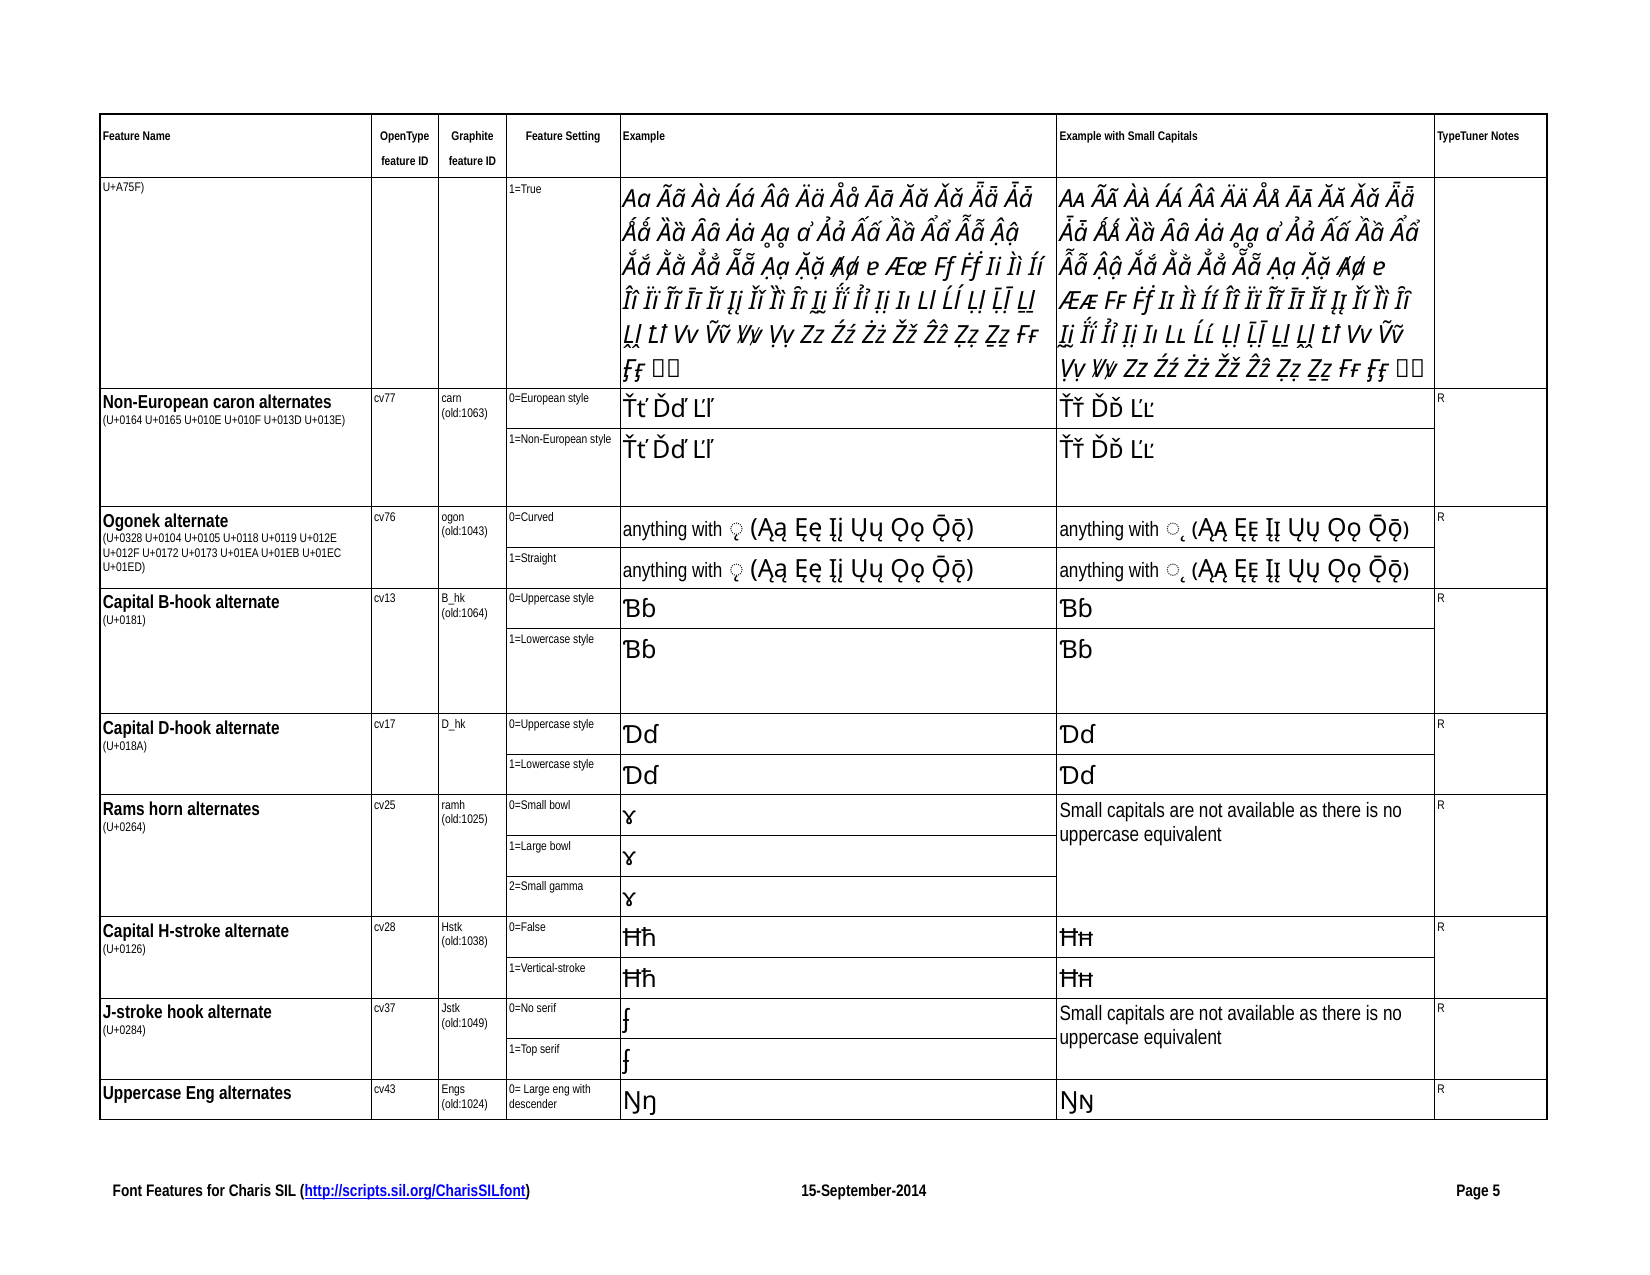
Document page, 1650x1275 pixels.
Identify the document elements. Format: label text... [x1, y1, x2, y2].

table_cell R [1435, 589, 1546, 713]
table_cell Ŋŋ [1057, 1080, 1434, 1119]
table_cell 2=Small gamma [507, 877, 620, 916]
table_cell R [1435, 507, 1546, 587]
table_cell 0= Large eng with descender [507, 1080, 620, 1119]
table_cell Ŋŋ [621, 1080, 1056, 1119]
table_cell Rams horn alternates (U+0264) [101, 795, 371, 916]
table_cell Ħħ [621, 917, 1056, 957]
table_cell cv17 [372, 714, 438, 794]
table_cell Ɓɓ [1057, 629, 1434, 713]
table_cell Ťť Ďď Ľľ [1057, 389, 1434, 428]
table_cell Ťť Ďď Ľľ [621, 389, 1056, 428]
table_cell Hstk (old:1038) [439, 917, 506, 997]
table_cell anything with ◌̨ (Ąą Ęę Įį Ųų Ǫǫ Ǭǭ) [1057, 548, 1434, 587]
table_cell J-stroke hook alternate (U+0284) [101, 999, 371, 1079]
table_cell cv28 [372, 917, 438, 997]
table_cell ramh (old:1025) [439, 795, 506, 916]
table_cell Aa Ãã Àà Áá Ââ Ää Åå Āā Ăă Ǎǎ Ǟǟ Ǡǡ Ǻǻ Ȁȁ Ȃȃ Ȧȧ Ḁḁ ẚ Ảả Ấấ Ầầ Ẩẩ Ẫẫ Ậậ Ắắ Ằằ Ẳẳ Ẵẵ Ạạ Ặặ Ⱥⱥ ɐ Ææ Ff Ḟḟ Ii Ìì Íí Îî Ïï Ĩĩ Īī Ĭĭ Įį Ǐǐ Ȉȉ Ȋȋ Ḭḭ Ḯḯ Ỉỉ Ịị Iı Ll Ĺĺ Ḷḷ Ḹḹ Ḻḻ Ḽḽ Ꝉꝉ Vv Ṽṽ Ꝟꝟ Ṿṿ Zz Źź Żż Žž Ẑẑ Ẓẓ Ẕẕ Ғғ Ӻӻ  [621, 178, 1056, 388]
table_cell anything with ◌̨ (Ąą Ęę Įį Ųų Ǫǫ Ǭǭ) [1057, 507, 1434, 547]
table_cell ʄ [621, 999, 1056, 1038]
table_cell 0=Uppercase style [507, 714, 620, 754]
table_cell ɤ [621, 795, 1056, 835]
table_cell R [1435, 795, 1546, 916]
table_cell Small capitals are not available as there is no uppercase equivalent [1057, 795, 1434, 916]
table_cell Ťť Ďď Ľľ [1057, 429, 1434, 506]
table_cell ɤ [621, 877, 1056, 916]
table_cell Ťť Ďď Ľľ [621, 429, 1056, 506]
table_cell 1=Lowercase style [507, 629, 620, 713]
table_cell ogon (old:1043) [439, 507, 506, 587]
table_cell cv13 [372, 589, 438, 713]
table_cell R [1435, 1080, 1546, 1119]
table_header Feature Setting [507, 115, 620, 177]
table_cell 1=True [507, 178, 620, 388]
table_cell Ogonek alternate (U+0328 U+0104 U+0105 U+0118 U+0119 U+012E U+012F U+0172 U+0173 U+01EA U+01EB U+01EC U+01ED) [101, 507, 371, 587]
table_cell 1=Vertical-stroke [507, 958, 620, 997]
table_cell Ɗɗ [621, 755, 1056, 794]
table_cell [372, 178, 438, 388]
table_cell R [1435, 999, 1546, 1079]
table_cell Ɗɗ [621, 714, 1056, 754]
table_cell 0=Curved [507, 507, 620, 547]
table_cell Ɗɗ [1057, 755, 1434, 794]
table_cell 0=False [507, 917, 620, 957]
table_cell cv25 [372, 795, 438, 916]
table_cell Uppercase Eng alternates [101, 1080, 371, 1119]
table_cell [439, 178, 506, 388]
table_cell 0=No serif [507, 999, 620, 1038]
table_cell ʄ [621, 1039, 1056, 1079]
table_cell R [1435, 714, 1546, 794]
table_cell 1=Top serif [507, 1039, 620, 1079]
table_cell anything with ◌̨ (Ąą Ęę Įį Ųų Ǫǫ Ǭǭ) [621, 548, 1056, 587]
table_cell cv37 [372, 999, 438, 1079]
table_cell Small capitals are not available as there is no uppercase equivalent [1057, 999, 1434, 1079]
table_cell 1=Large bowl [507, 836, 620, 876]
table_cell Ɓɓ [1057, 589, 1434, 628]
table_cell cv77 [372, 389, 438, 506]
table_cell Non-European caron alternates (U+0164 U+0165 U+010E U+010F U+013D U+013E) [101, 389, 371, 506]
table_header Example [621, 115, 1056, 177]
table_header Graphite feature ID [439, 115, 506, 177]
table_cell cv76 [372, 507, 438, 587]
table_cell Ħħ [621, 958, 1056, 997]
table_cell Engs (old:1024) [439, 1080, 506, 1119]
table_cell ɤ [621, 836, 1056, 876]
table_cell 1=Straight [507, 548, 620, 587]
table_header Example with Small Capitals [1057, 115, 1434, 177]
table_cell Ɓɓ [621, 629, 1056, 713]
table_cell B_hk (old:1064) [439, 589, 506, 713]
table_cell Ħħ [1057, 917, 1434, 957]
table_header TypeTuner Notes [1435, 115, 1546, 177]
table_cell Capital D-hook alternate (U+018A) [101, 714, 371, 794]
table_cell Ħħ [1057, 958, 1434, 997]
table_cell 1=Lowercase style [507, 755, 620, 794]
table_cell [1435, 178, 1546, 388]
table_header Feature Name [101, 115, 371, 177]
table_cell cv43 [372, 1080, 438, 1119]
table_cell Jstk (old:1049) [439, 999, 506, 1079]
table_cell R [1435, 917, 1546, 997]
table_cell 0=Small bowl [507, 795, 620, 835]
table_cell Ɓɓ [621, 589, 1056, 628]
table_cell Aa Ãã Àà Áá Ââ Ää Åå Āā Ăă Ǎǎ Ǟǟ Ǡǡ Ǻǻ Ȁȁ Ȃȃ Ȧȧ Ḁḁ ẚ Ảả Ấấ Ầầ Ẩẩ Ẫẫ Ậậ Ắắ Ằằ Ẳẳ Ẵẵ Ạạ Ặặ Ⱥⱥ ɐ Ææ Ff Ḟḟ Ii Ìì Íí Îî Ïï Ĩĩ Īī Ĭĭ Įį Ǐǐ Ȉȉ Ȋȋ Ḭḭ Ḯḯ Ỉỉ Ịị Iı Ll Ĺĺ Ḷḷ Ḹḹ Ḻḻ Ḽḽ Ꝉꝉ Vv Ṽṽ Ṿṿ Ꝟꝟ Zz Źź Żż Žž Ẑẑ Ẓẓ Ẕẕ Ғғ Ӻӻ  [1057, 178, 1434, 388]
table_cell 0=European style [507, 389, 620, 428]
table_cell 0=Uppercase style [507, 589, 620, 628]
table_cell U+A75F) [101, 178, 371, 388]
table_header OpenType feature ID [372, 115, 438, 177]
table_cell Capital B-hook alternate (U+0181) [101, 589, 371, 713]
table_cell D_hk [439, 714, 506, 794]
table_cell R [1435, 389, 1546, 506]
table_cell anything with ◌̨ (Ąą Ęę Įį Ųų Ǫǫ Ǭǭ) [621, 507, 1056, 547]
table_cell Capital H-stroke alternate (U+0126) [101, 917, 371, 997]
table_cell 1=Non-European style [507, 429, 620, 506]
table_cell carn (old:1063) [439, 389, 506, 506]
table_cell Ɗɗ [1057, 714, 1434, 754]
